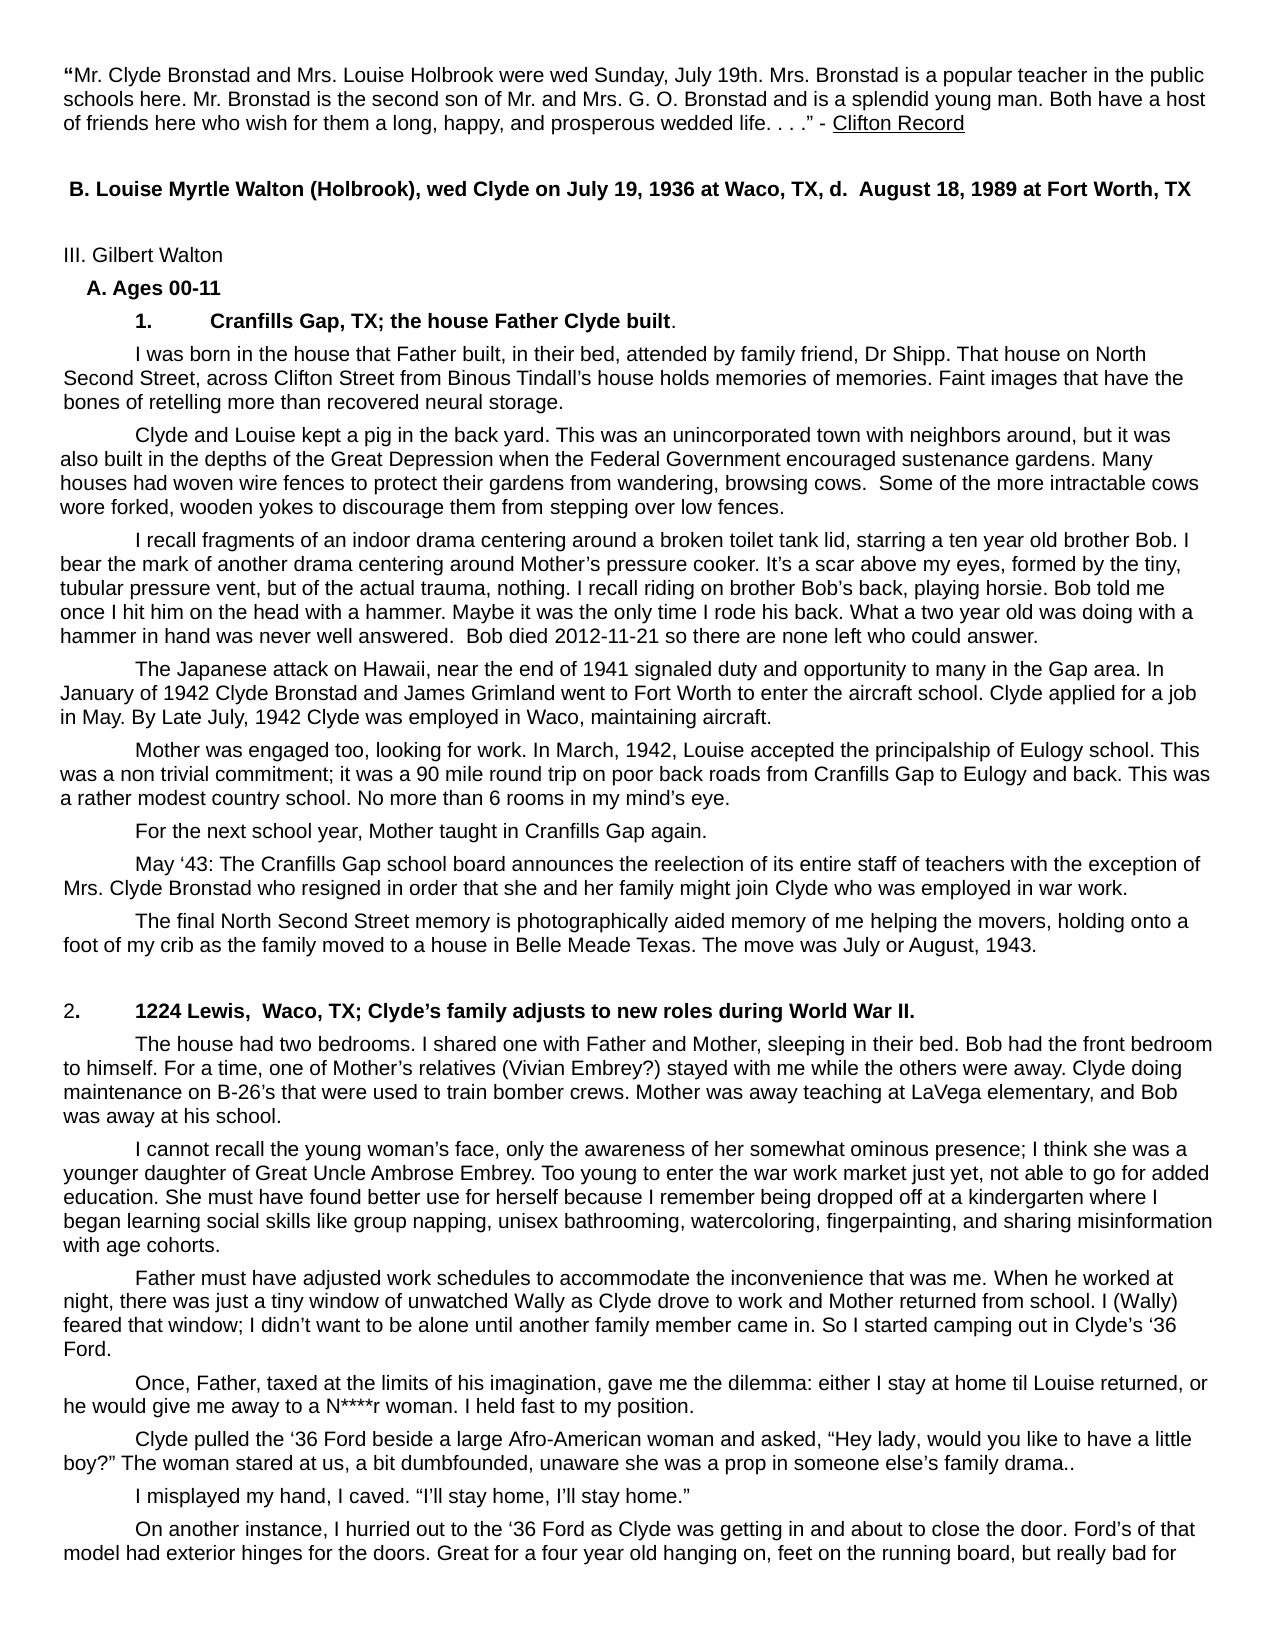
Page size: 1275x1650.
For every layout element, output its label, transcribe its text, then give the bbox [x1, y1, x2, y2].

text 2. 1224 Lewis, Waco, TX; Clyde’s family adjusts to new roles during World War II. [63, 999, 1215, 1023]
text I cannot recall the young woman’s face, only the awareness of her somewhat ominous presence; I think she was a younger daughter of Great Uncle Ambrose Embrey. Too young to enter the war work market just yet, not able to go for added education. She must have found better use for herself because I remember being dropped off at a kindergarten where I began learning social skills like group napping, unisex bathrooming, watercoloring, fingerpainting, and sharing misinformation with age cohorts. [63, 1137, 1215, 1256]
text I misplayed my hand, I caved. “I’ll stay home, I’ll stay home.” [63, 1484, 1215, 1508]
text Once, Father, taxed at the limits of his imagination, gave me the dilemma: either I stay at home til Louise returned, or he would give me away to a N****r woman. I held fast to my position. [63, 1370, 1215, 1418]
text III. Gilbert Walton [63, 243, 1215, 267]
text Father must have adjusted work schedules to accommodate the inconvenience that was me. When he worked at night, there was just a tiny window of unwatched Wally as Clyde drove to work and Mother returned from school. I (Wally) feared that window; I didn’t want to be alone until another family member came in. So I started camping out in Clyde’s ‘36 Ford. [63, 1265, 1215, 1361]
text A. Ages 00-11 [63, 276, 1215, 300]
text I was born in the house that Father built, in their bed, attended by family friend, Dr Shipp. That house on North Second Street, across Clifton Street from Binous Tindall’s house holds memories of memories. Faint images that have the bones of retelling more than recovered neural storage. [63, 342, 1215, 414]
text May ‘43: The Cranfills Gap school board announces the reelection of its entire staff of teachers with the exception of Mrs. Clyde Bronstad who resigned in order that she and her family might join Clyde who was employed in war work. [63, 852, 1215, 899]
text B. Louise Myrtle Walton (Holbrook), wed Clyde on July 19, 1936 at Waco, TX, d. August 18, 1989 at Fort Worth, TX [63, 177, 1215, 201]
text Clyde and Louise kept a pig in the back yard. This was an unincorporated town with neighbors around, but it was also built in the depths of the Great Depression when the Federal Government encouraged sustenance gardens. Many houses had woven wire fences to protect their gardens from wandering, browsing cows. Some of the more intractable cows wore forked, wooden yokes to discourage them from stepping over low fences. [60, 423, 1215, 519]
text The house had two bedrooms. I shared one with Father and Mother, sleeping in their bed. Bob had the front bedroom to himself. For a time, one of Mother’s relatives (Vivian Embrey?) stayed with me while the others were away. Clyde doing maintenance on B-26’s that were used to train bomber crews. Mother was away teaching at LaVega elementary, and Bob was away at his school. [63, 1032, 1215, 1127]
text The final North Second Street memory is photographically aided memory of me helping the movers, holding onto a foot of my crib as the family moved to a house in Belle Meade Texas. The move was July or August, 1943. [63, 909, 1215, 957]
text Mother was engaged too, looking for work. In March, 1942, Louise accepted the principalship of Eulogy school. This was a non trivial commitment; it was a 90 mile round trip on poor back roads from Cranfills Gap to Eulogy and back. This was a rather modest country school. No more than 6 rooms in my mind’s eye. [60, 738, 1215, 809]
text On another instance, I hurried out to the ‘36 Ford as Clyde was getting in and about to close the door. Ford’s of that model had exterior hinges for the doors. Great for a four year old hanging on, feet on the running board, but really bad for [63, 1517, 1215, 1565]
text Clyde pulled the ‘36 Ford beside a large Afro-American woman and asked, “Hey lady, would you like to have a little boy?” The woman stared at us, a bit dumbfounded, unaware she was a prop in someone else’s family drama.. [63, 1427, 1215, 1475]
text The Japanese attack on Hawaii, near the end of 1941 signaled duty and opportunity to many in the Gap area. In January of 1942 Clyde Bronstad and James Grimland went to Fort Worth to enter the aircraft school. Clyde applied for a job in May. By Late July, 1942 Clyde was employed in Waco, maintaining aircraft. [60, 657, 1215, 729]
text I recall fragments of an indoor drama centering around a broken toilet tank lid, starring a ten year old brother Bob. I bear the mark of another drama centering around Mother’s pressure cooker. It’s a scar above my eyes, formed by the tiny, tubular pressure vent, but of the actual trauma, nothing. I recall riding on brother Bob’s back, playing horsie. Bob told me once I hit him on the head with a hammer. Maybe it was the only time I rode his back. What a two year old was doing with a hammer in hand was never well answered. Bob died 2012-11-21 so there are none left who could answer. [60, 528, 1215, 648]
text For the next school year, Mother taught in Cranfills Gap again. [63, 819, 1215, 843]
text 1. Cranfills Gap, TX; the house Father Clyde built. [63, 309, 1215, 333]
text “Mr. Clyde Bronstad and Mrs. Louise Holbrook were wed Sunday, July 19th. Mrs. Bronstad is a popular teacher in the public schools here. Mr. Bronstad is the second son of Mr. and Mrs. G. O. Bronstad and is a splendid young man. Both have a host of friends here who wish for them a long, happy, and prosperous wedded life. . . .” - Clifton Record [63, 63, 1215, 135]
